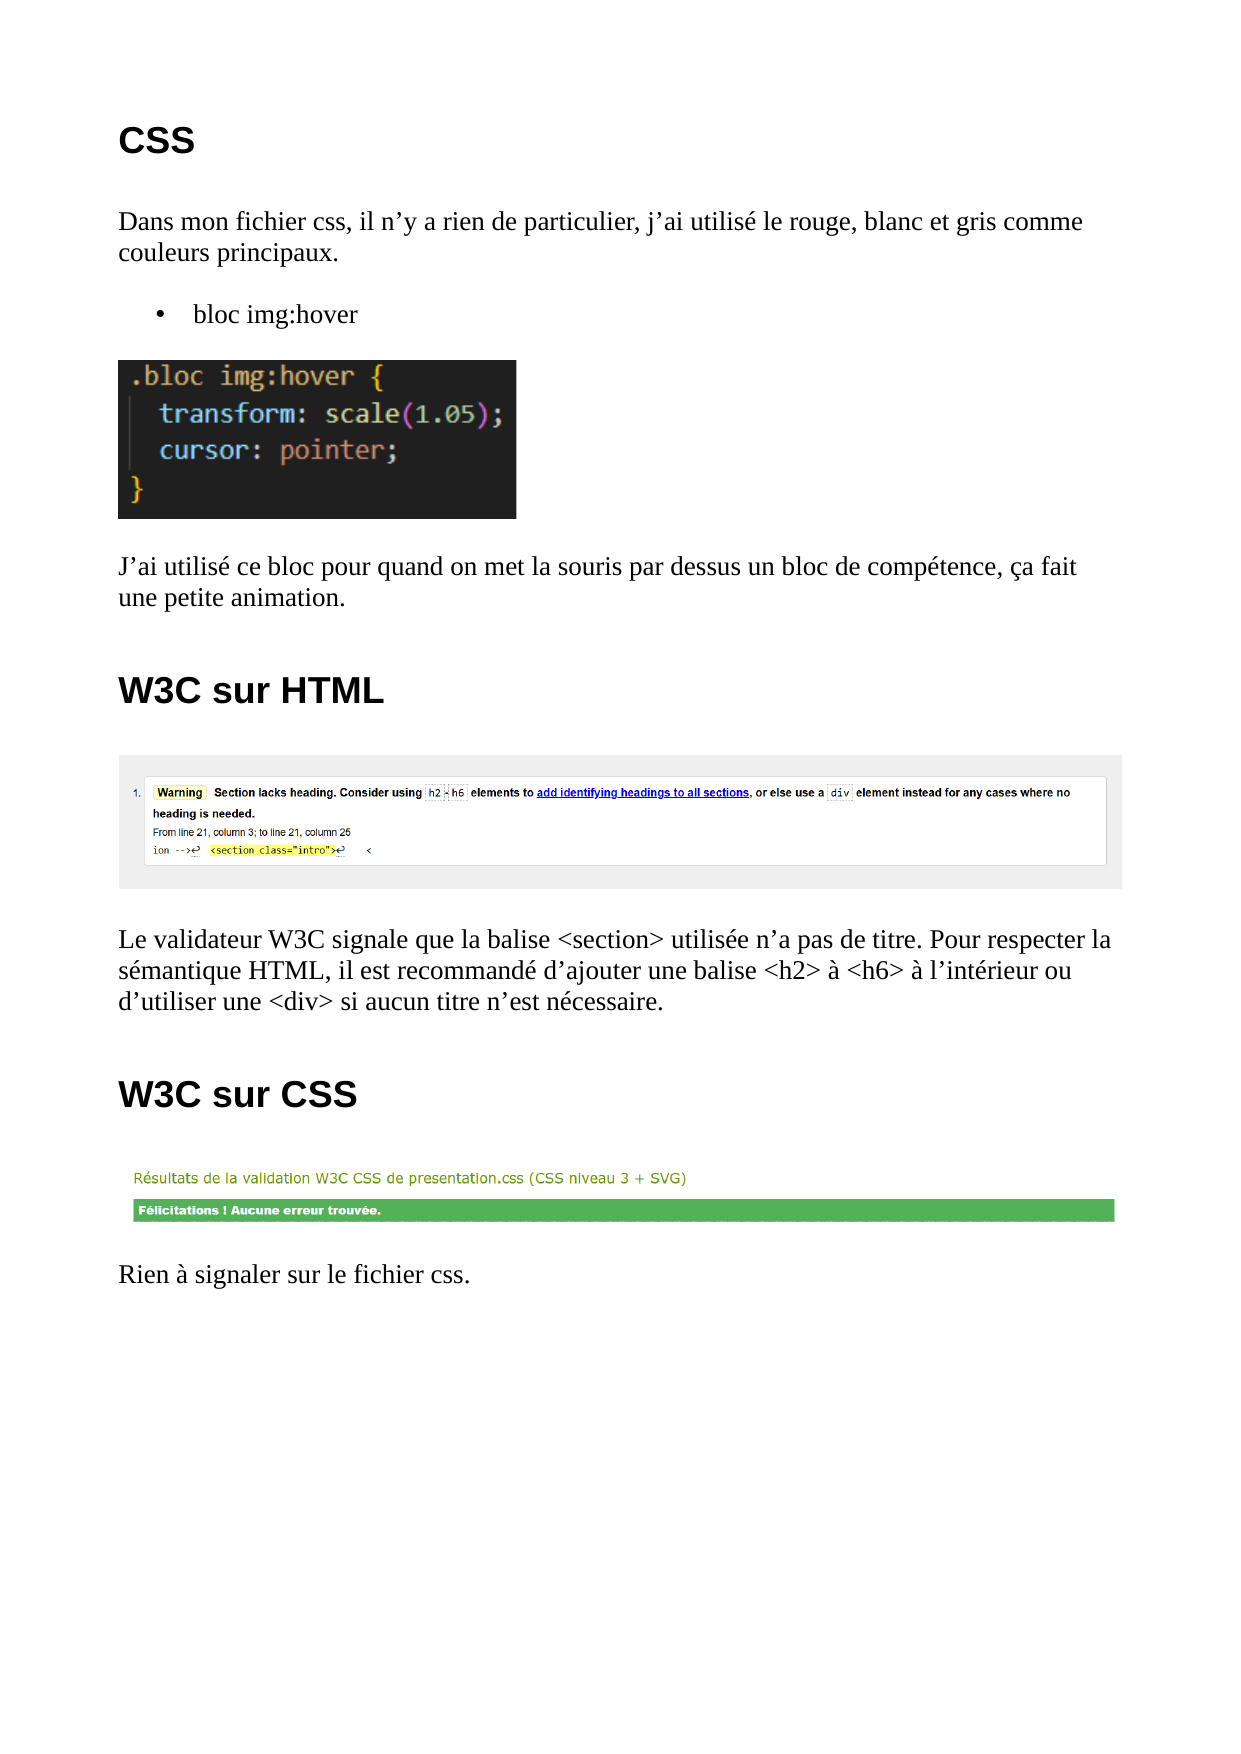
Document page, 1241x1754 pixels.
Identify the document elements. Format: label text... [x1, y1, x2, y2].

subtitle W3C sur CSS [118, 1073, 1122, 1116]
text Rien à signaler sur le fichier css. [118, 1258, 1122, 1289]
picture [118, 755, 1123, 892]
picture [118, 1159, 1123, 1228]
list bloc img:hover [156, 298, 1122, 329]
text Le validateur W3C signale que la balise <section> utilisée n’a pas de titre. Pour respecter la sémantique HTML, il est recommandé d’ajouter une balise <h2> à <h6> à l’intérieur ou d’utiliser une <div> si aucun titre n’est nécessaire. [118, 923, 1122, 1016]
text Dans mon fichier css, il n’y a rien de particulier, j’ai utilisé le rouge, blanc et gris comme couleurs principaux. [118, 205, 1122, 267]
subtitle W3C sur HTML [118, 668, 1122, 711]
picture [118, 360, 517, 519]
text J’ai utilisé ce bloc pour quand on met la souris par dessus un bloc de compétence, ça fait une petite animation. [118, 550, 1122, 612]
subtitle CSS [118, 118, 1122, 161]
